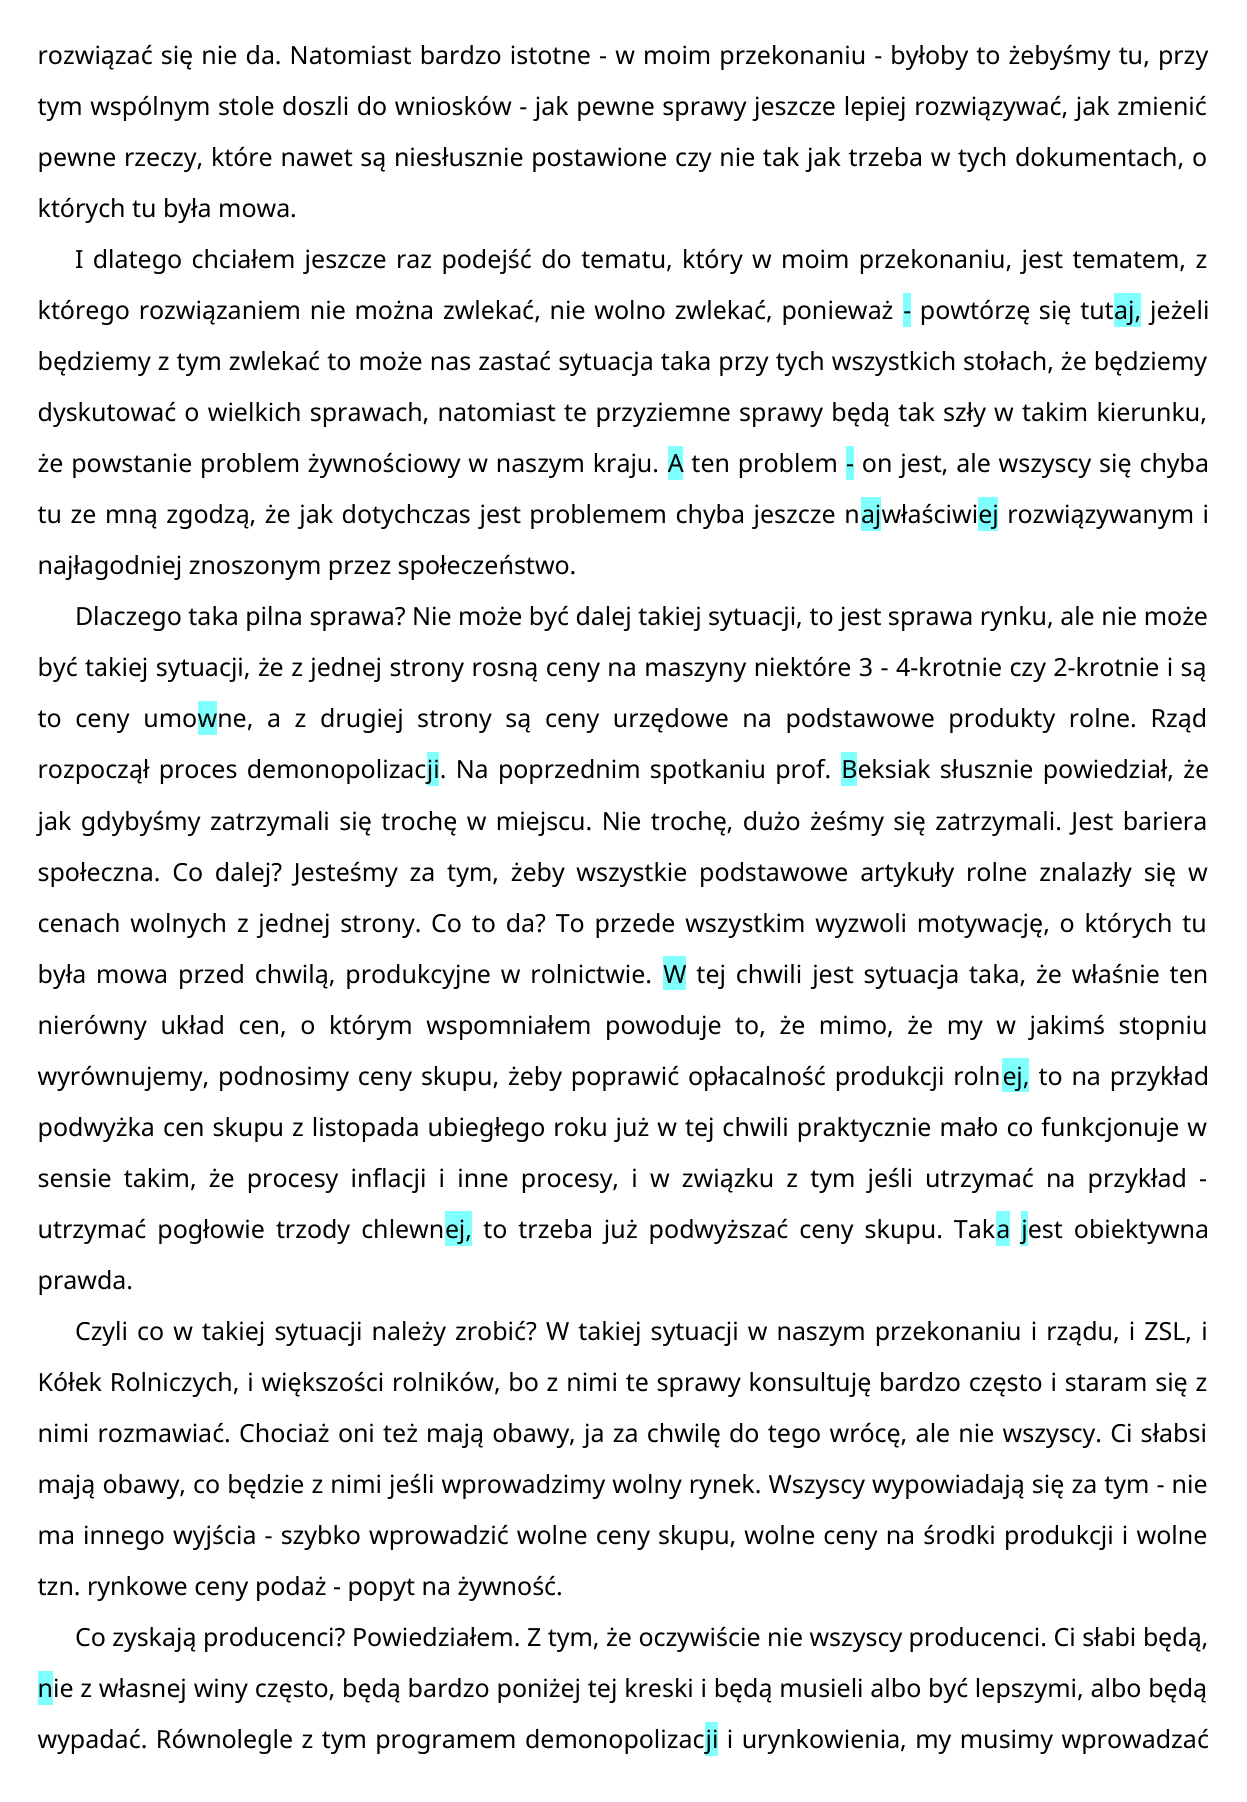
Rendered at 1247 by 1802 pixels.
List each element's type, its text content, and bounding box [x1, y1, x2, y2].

text Co zyskają producenci? Powiedziałem. Z tym, że oczywiście nie wszyscy producenci. Ci słabi będą, nie z własnej winy często, będą bardzo poniżej tej kreski i będą musieli albo być lepszymi, albo będą wypadać. Równolegle z tym programem demonopolizacji i urynkowienia, my musimy wprowadzać [37, 1620, 1209, 1756]
text rozwiązać się nie da. Natomiast bardzo istotne - w moim przekonaniu - byłoby to żebyśmy tu, przy tym wspólnym stole doszli do wniosków - jak pewne sprawy jeszcze lepiej rozwiązywać, jak zmienić pewne rzeczy, które nawet są niesłusznie postawione czy nie tak jak trzeba w tych dokumentach, o których tu była mowa. [37, 37, 1209, 225]
text Czyli co w takiej sytuacji należy zrobić? W takiej sytuacji w naszym przekonaniu i rządu, i ZSL, i Kółek Rolniczych, i większości rolników, bo z nimi te sprawy konsultuję bardzo często i staram się z nimi rozmawiać. Chociaż oni też mają obawy, ja za chwilę do tego wrócę, ale nie wszyscy. Ci słabsi mają obawy, co będzie z nimi jeśli wprowadzimy wolny rynek. Wszyscy wypowiadają się za tym - nie ma innego wyjścia - szybko wprowadzić wolne ceny skupu, wolne ceny na środki produkcji i wolne tzn. rynkowe ceny podaż - popyt na żywność. [37, 1313, 1209, 1603]
text I dlatego chciałem jeszcze raz podejść do tematu, który w moim przekonaniu, jest tematem, z którego rozwiązaniem nie można zwlekać, nie wolno zwlekać, ponieważ - powtórzę się tutaj, jeżeli będziemy z tym zwlekać to może nas zastać sytuacja taka przy tych wszystkich stołach, że będziemy dyskutować o wielkich sprawach, natomiast te przyziemne sprawy będą tak szły w takim kierunku, że powstanie problem żywnościowy w naszym kraju. A ten problem - on jest, ale wszyscy się chyba tu ze mną zgodzą, że jak dotychczas jest problemem chyba jeszcze najwłaściwiej rozwiązywanym i najłagodniej znoszonym przez społeczeństwo. [37, 242, 1209, 582]
text Dlaczego taka pilna sprawa? Nie może być dalej takiej sytuacji, to jest sprawa rynku, ale nie może być takiej sytuacji, że z jednej strony rosną ceny na maszyny niektóre 3 - 4-krotnie czy 2-krotnie i są to ceny umowne, a z drugiej strony są ceny urzędowe na podstawowe produkty rolne. Rząd rozpoczął proces demonopolizacji. Na poprzednim spotkaniu prof. Beksiak słusznie powiedział, że jak gdybyśmy zatrzymali się trochę w miejscu. Nie trochę, dużo żeśmy się zatrzymali. Jest bariera społeczna. Co dalej? Jesteśmy za tym, żeby wszystkie podstawowe artykuły rolne znalazły się w cenach wolnych z jednej strony. Co to da? To przede wszystkim wyzwoli motywację, o których tu była mowa przed chwilą, produkcyjne w rolnictwie. W tej chwili jest sytuacja taka, że właśnie ten nierówny układ cen, o którym wspomniałem powoduje to, że mimo, że my w jakimś stopniu wyrównujemy, podnosimy ceny skupu, żeby poprawić opłacalność produkcji rolnej, to na przykład podwyżka cen skupu z listopada ubiegłego roku już w tej chwili praktycznie mało co funkcjonuje w sensie takim, że procesy inflacji i inne procesy, i w związku z tym jeśli utrzymać na przykład - utrzymać pogłowie trzody chlewnej, to trzeba już podwyższać ceny skupu. Taka jest obiektywna prawda. [37, 599, 1209, 1297]
